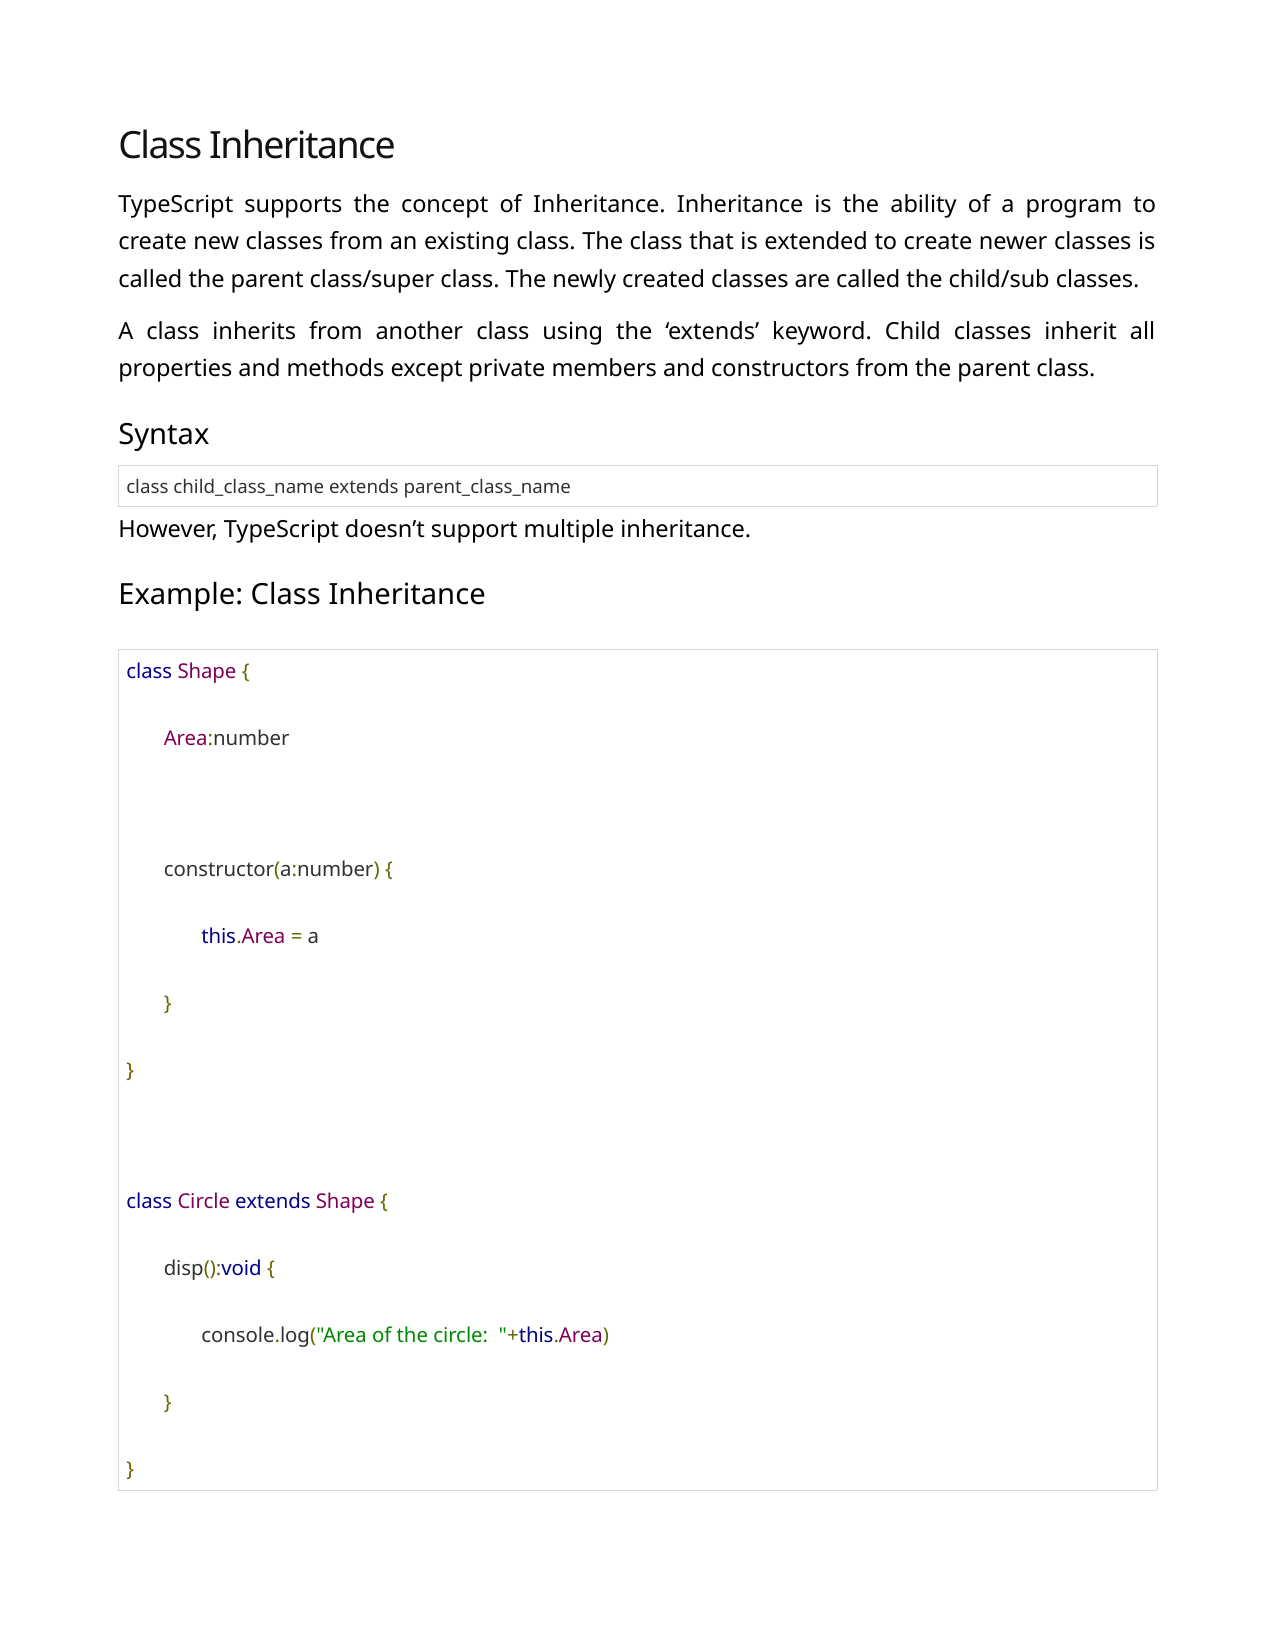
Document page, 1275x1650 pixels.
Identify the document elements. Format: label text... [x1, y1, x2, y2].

text } [119, 1048, 1157, 1083]
text } [119, 1447, 1157, 1490]
text class child_class_name extends parent_class_name [119, 466, 1157, 506]
text } [119, 1380, 1157, 1416]
subtitle Syntax [118, 413, 1157, 453]
text Area:number [119, 716, 1157, 751]
text } [119, 981, 1157, 1017]
text A class inherits from another class using the ‘extends’ keyword. Child classes inherit all properties and methods except private members and constructors from the parent class. [118, 309, 1157, 384]
text TypeScript supports the concept of Inheritance. Inheritance is the ability of a program to create new classes from an existing class. The class that is extended to create newer classes is called the parent class/super class. The newly created classes are called the child/sub classes. [118, 182, 1157, 294]
text However, TypeScript doesn’t support multiple inheritance. [118, 507, 1157, 544]
text this.Area = a [119, 914, 1157, 950]
subtitle Example: Class Inheritance [118, 573, 1157, 613]
text console.log("Area of the circle: "+this.Area) [119, 1313, 1157, 1348]
text class Shape { [119, 650, 1157, 684]
text constructor(a:number) { [119, 847, 1157, 883]
text disp():void { [119, 1246, 1157, 1281]
text class Circle extends Shape { [119, 1179, 1157, 1214]
subtitle Class Inheritance [118, 118, 1157, 169]
